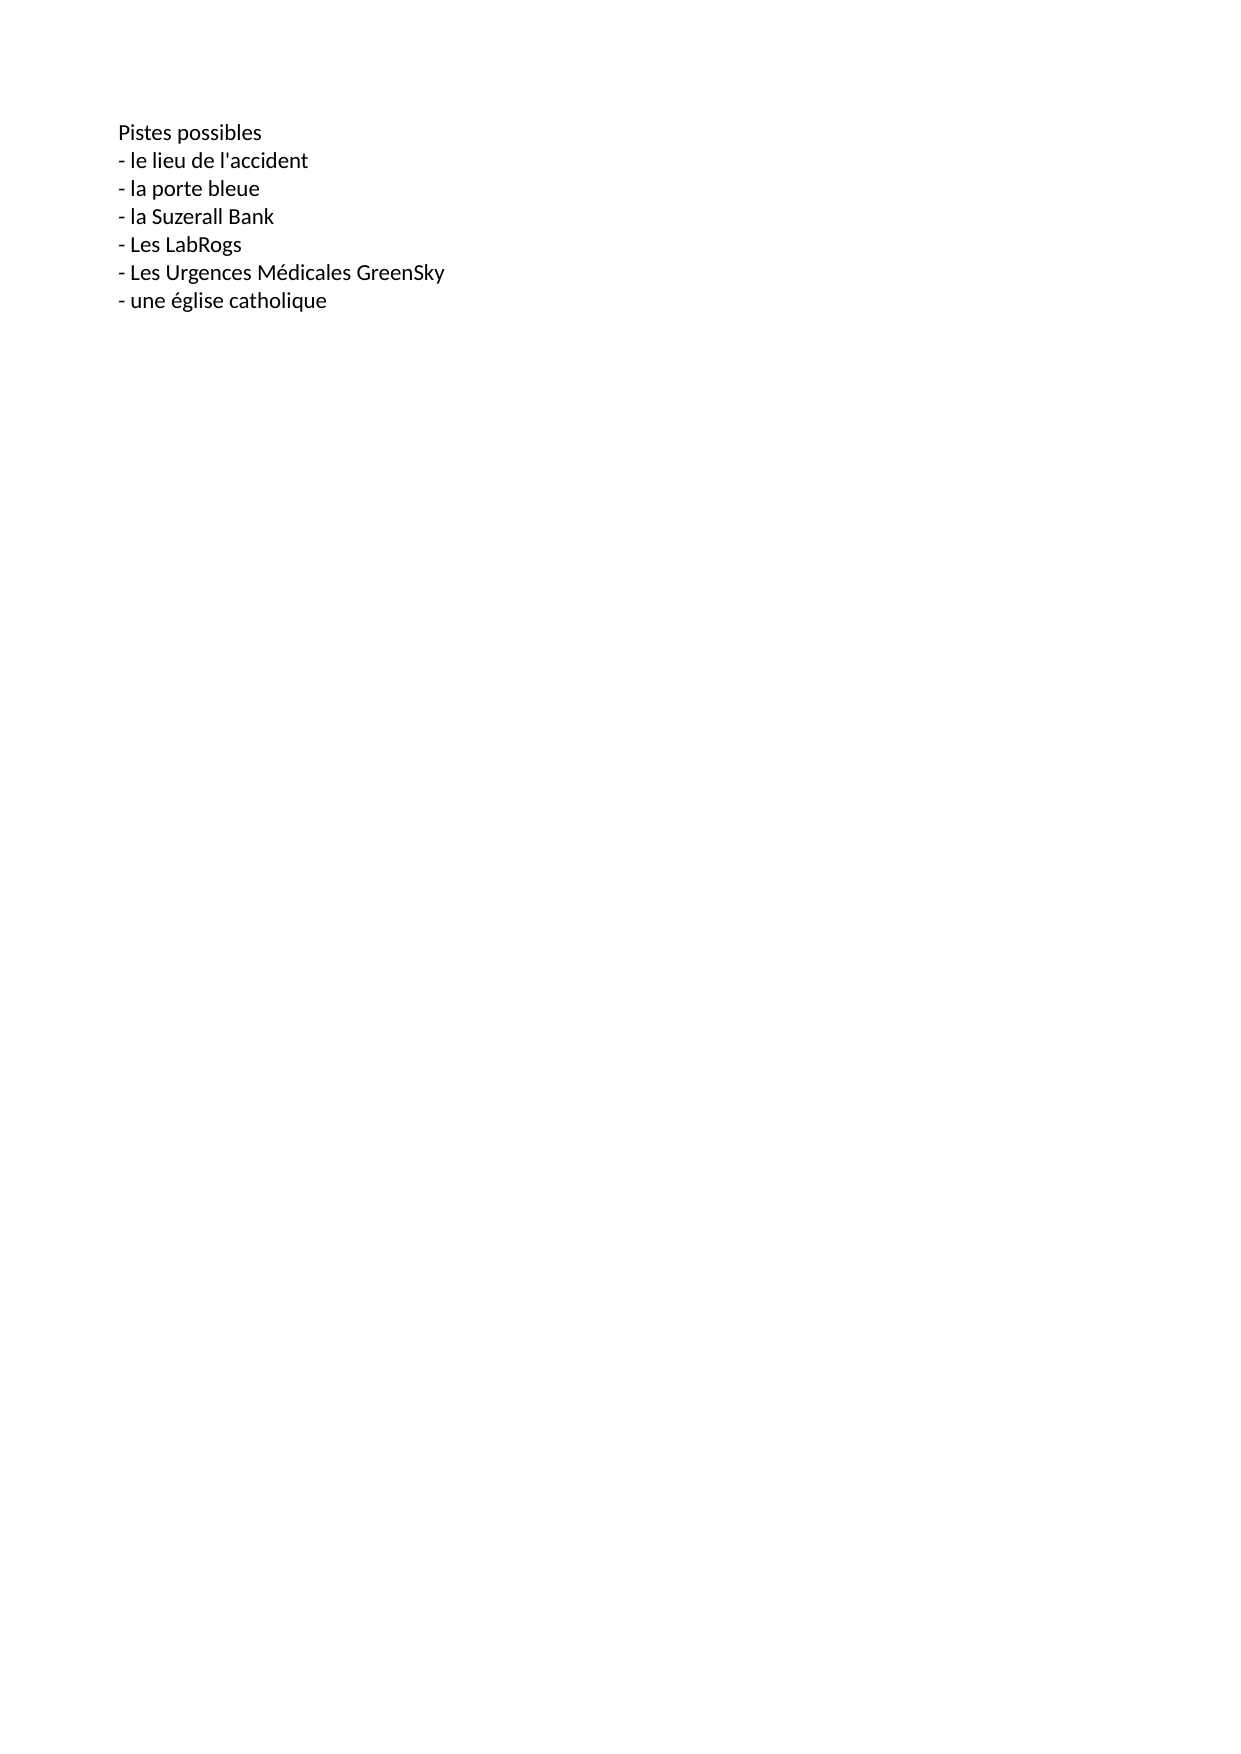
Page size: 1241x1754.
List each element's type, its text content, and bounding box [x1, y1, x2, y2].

text - la porte bleue [118, 174, 1122, 202]
text Pistes possibles [118, 118, 1122, 146]
text - une église catholique [118, 286, 1122, 314]
text - Les LabRogs [118, 230, 1122, 258]
text - le lieu de l'accident [118, 146, 1122, 174]
text - la Suzerall Bank [118, 202, 1122, 230]
text - Les Urgences Médicales GreenSky [118, 258, 1122, 286]
